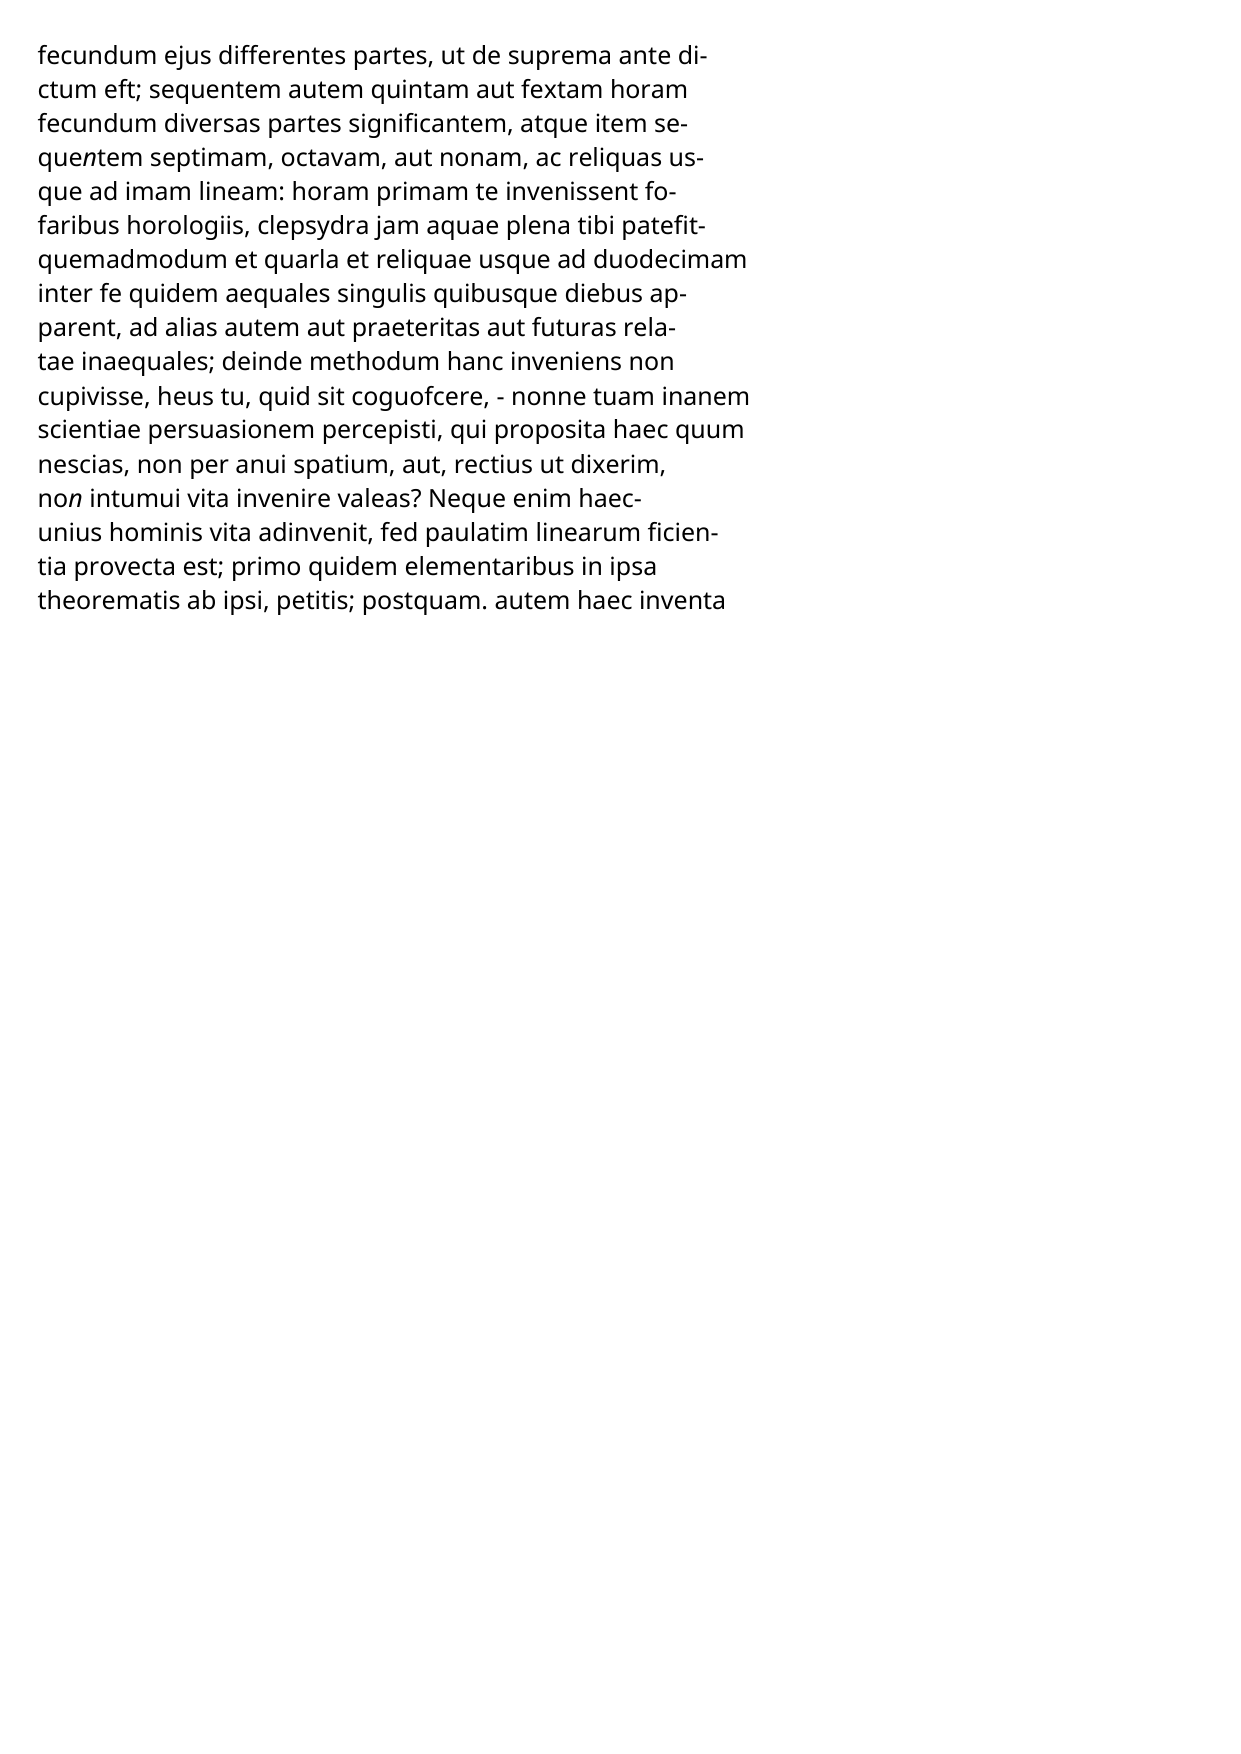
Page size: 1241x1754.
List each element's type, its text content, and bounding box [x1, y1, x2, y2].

text fecundum ejus differentes partes, ut de suprema ante di- ctum eft; sequentem autem quintam aut fextam horam fecundum diversas partes significantem, atque item se- quentem septimam, octavam, aut nonam, ac reliquas us- que ad imam lineam: horam primam te invenissent fo- faribus horologiis, clepsydra jam aquae plena tibi patefit- quemadmodum et quarla et reliquae usque ad duodecimam inter fe quidem aequales singulis quibusque diebus ap- parent, ad alias autem aut praeteritas aut futuras rela- tae inaequales; deinde methodum hanc inveniens non cupivisse, heus tu, quid sit coguofcere, - nonne tuam inanem scientiae persuasionem percepisti, qui proposita haec quum nescias, non per anui spatium, aut, rectius ut dixerim, non intumui vita invenire valeas? Neque enim haec- unius hominis vita adinvenit, fed paulatim linearum ficien- tia provecta est; primo quidem elementaribus in ipsa theorematis ab ipsi, petitis; postquam. autem haec inventa [37, 37, 1203, 617]
